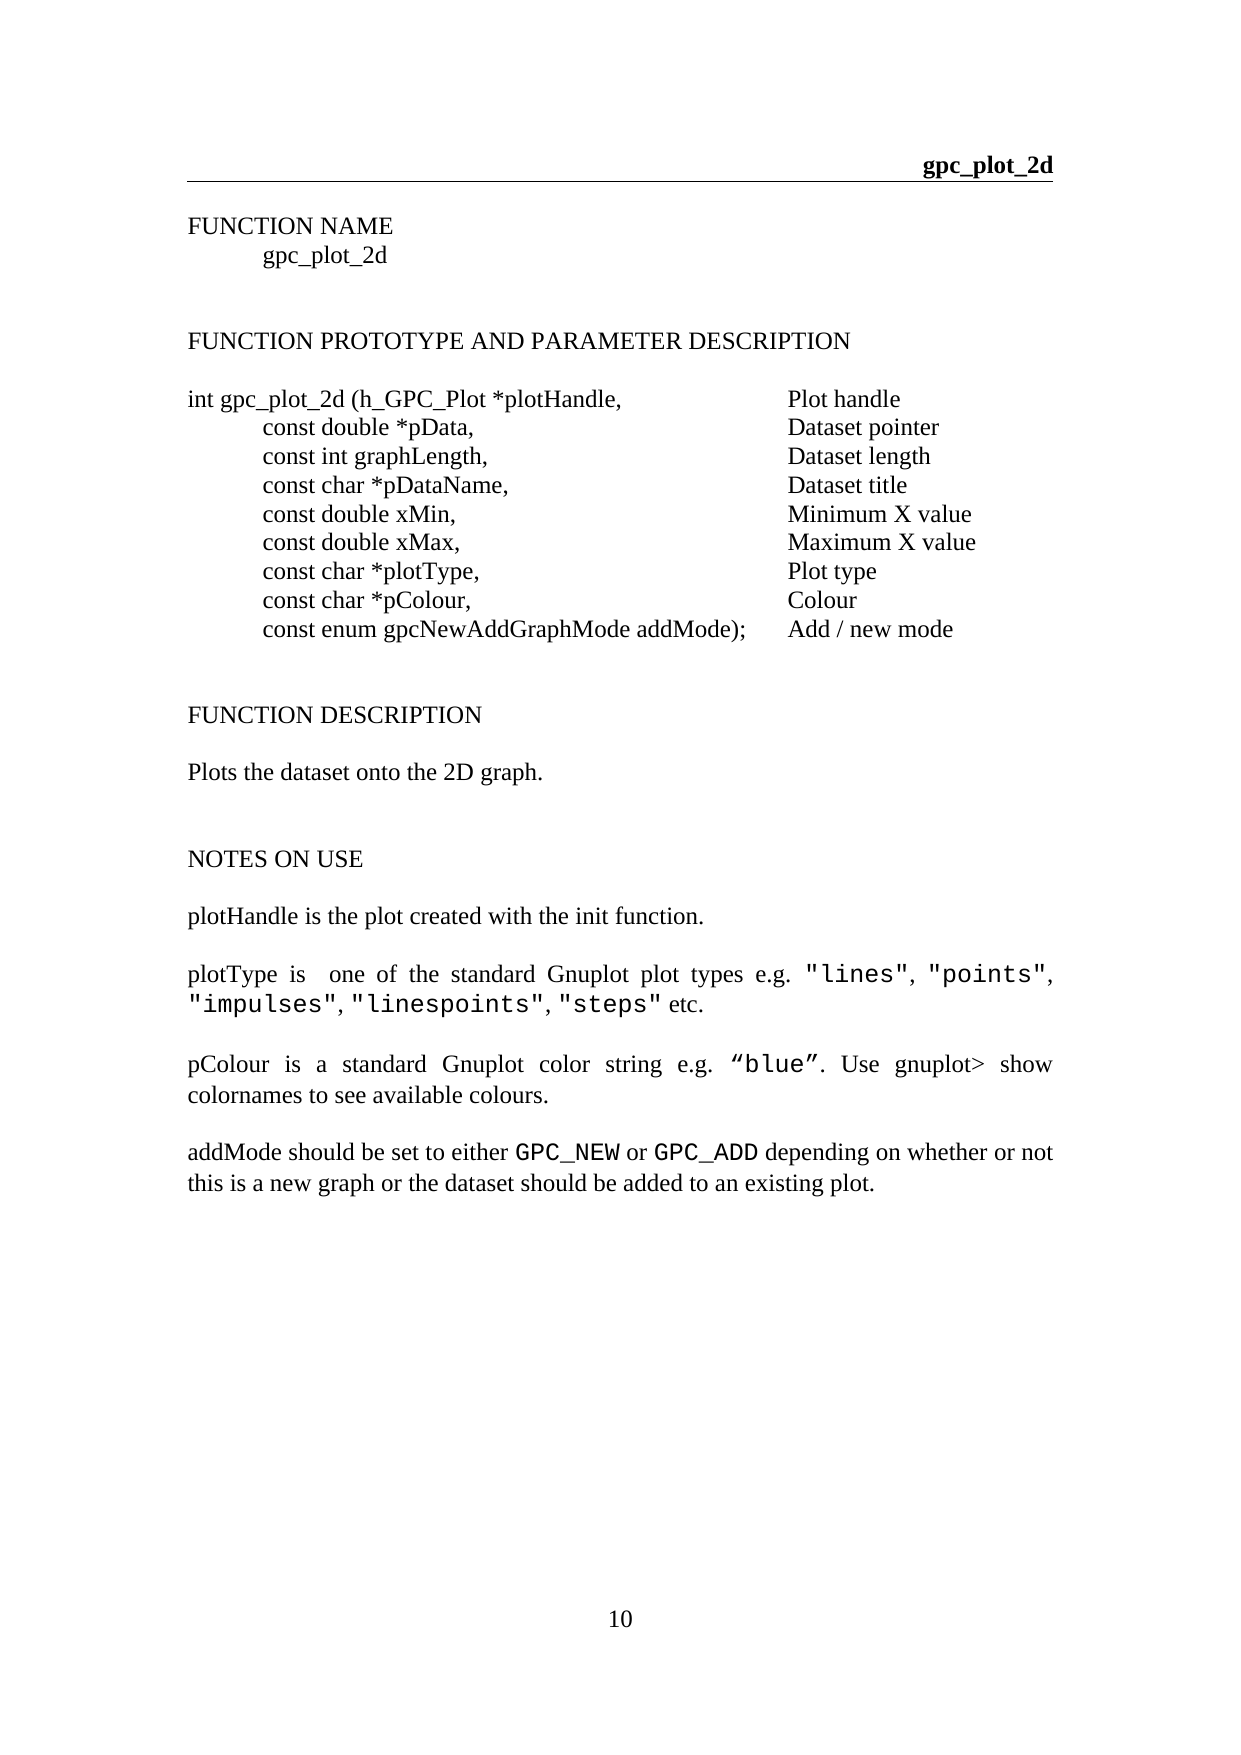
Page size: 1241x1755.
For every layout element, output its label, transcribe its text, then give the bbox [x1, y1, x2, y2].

text const char *plotType, Plot type [187, 556, 1053, 585]
text FUNCTION DESCRIPTION [187, 700, 1053, 729]
subtitle gpc_plot_2d [187, 150, 1053, 181]
text int gpc_plot_2d (h_GPC_Plot *plotHandle, Plot handle [187, 384, 1053, 412]
text pColour is a standard Gnuplot color string e.g. “blue”. Use gnuplot> show colornames to see available colours. [187, 1049, 1053, 1109]
text FUNCTION PROTOTYPE AND PARAMETER DESCRIPTION [187, 326, 1053, 355]
text NOTES ON USE [187, 844, 1053, 872]
text const double xMax, Maximum X value [187, 527, 1053, 556]
text gpc_plot_2d [187, 240, 1053, 269]
text const enum gpcNewAddGraphMode addMode); Add / new mode [187, 614, 1053, 642]
text const int graphLength, Dataset length [187, 441, 1053, 470]
text const char *pColour, Colour [187, 585, 1053, 614]
text Plots the dataset onto the 2D graph. [187, 757, 1053, 786]
text const double xMin, Minimum X value [187, 499, 1053, 527]
text plotType is one of the standard Gnuplot plot types e.g. "lines", "points", "impulses", "linespoints", "steps" etc. [187, 959, 1053, 1020]
text const double *pData, Dataset pointer [187, 412, 1053, 441]
text plotHandle is the plot created with the init function. [187, 901, 1053, 930]
text addMode should be set to either GPC_NEW or GPC_ADD depending on whether or not this is a new graph or the dataset should be added to an existing plot. [187, 1137, 1053, 1197]
text FUNCTION NAME [187, 211, 1053, 240]
text const char *pDataName, Dataset title [187, 470, 1053, 499]
